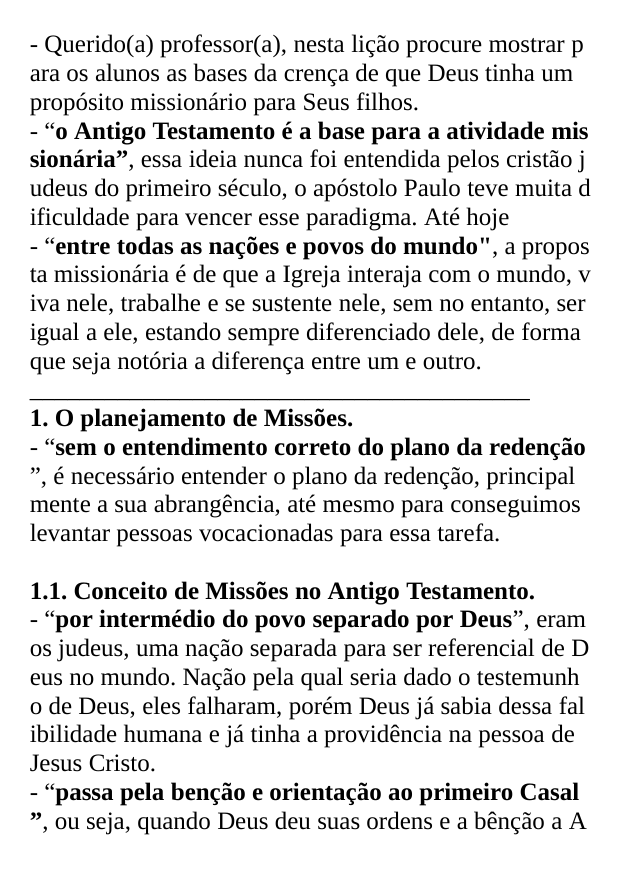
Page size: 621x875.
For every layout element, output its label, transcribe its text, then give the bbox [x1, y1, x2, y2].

text - “por intermédio do povo separado por Deus”, eram os judeus, uma nação separada para ser referencial de Deus no mundo. Nação pela qual seria dado o testemunho de Deus, eles falharam, porém Deus já sabia dessa falibilidade humana e já tinha a providência na pessoa de Jesus Cristo. [29, 604, 591, 777]
text - “o Antigo Testamento é a base para a atividade missionária”, essa ideia nunca foi entendida pelos cristão judeus do primeiro século, o apóstolo Paulo teve muita dificuldade para vencer esse paradigma. Até hoje [29, 116, 591, 231]
text ________________________________________ [29, 374, 591, 403]
text - Querido(a) professor(a), nesta lição procure mostrar para os alunos as bases da crença de que Deus tinha um propósito missionário para Seus filhos. [29, 29, 591, 116]
text - “entre todas as nações e povos do mundo", a proposta missionária é de que a Igreja interaja com o mundo, viva nele, trabalhe e se sustente nele, sem no entanto, ser igual a ele, estando sempre diferenciado dele, de forma que seja notória a diferença entre um e outro. [29, 231, 591, 374]
text - “sem o entendimento correto do plano da redenção”, é necessário entender o plano da redenção, principalmente a sua abrangência, até mesmo para conseguimos levantar pessoas vocacionadas para essa tarefa. [29, 432, 591, 547]
text - “passa pela benção e orientação ao primeiro Casal”, ou seja, quando Deus deu suas ordens e a bênção a A [29, 777, 591, 834]
text 1. O planejamento de Missões. [29, 403, 591, 432]
text 1.1. Conceito de Missões no Antigo Testamento. [29, 576, 591, 604]
